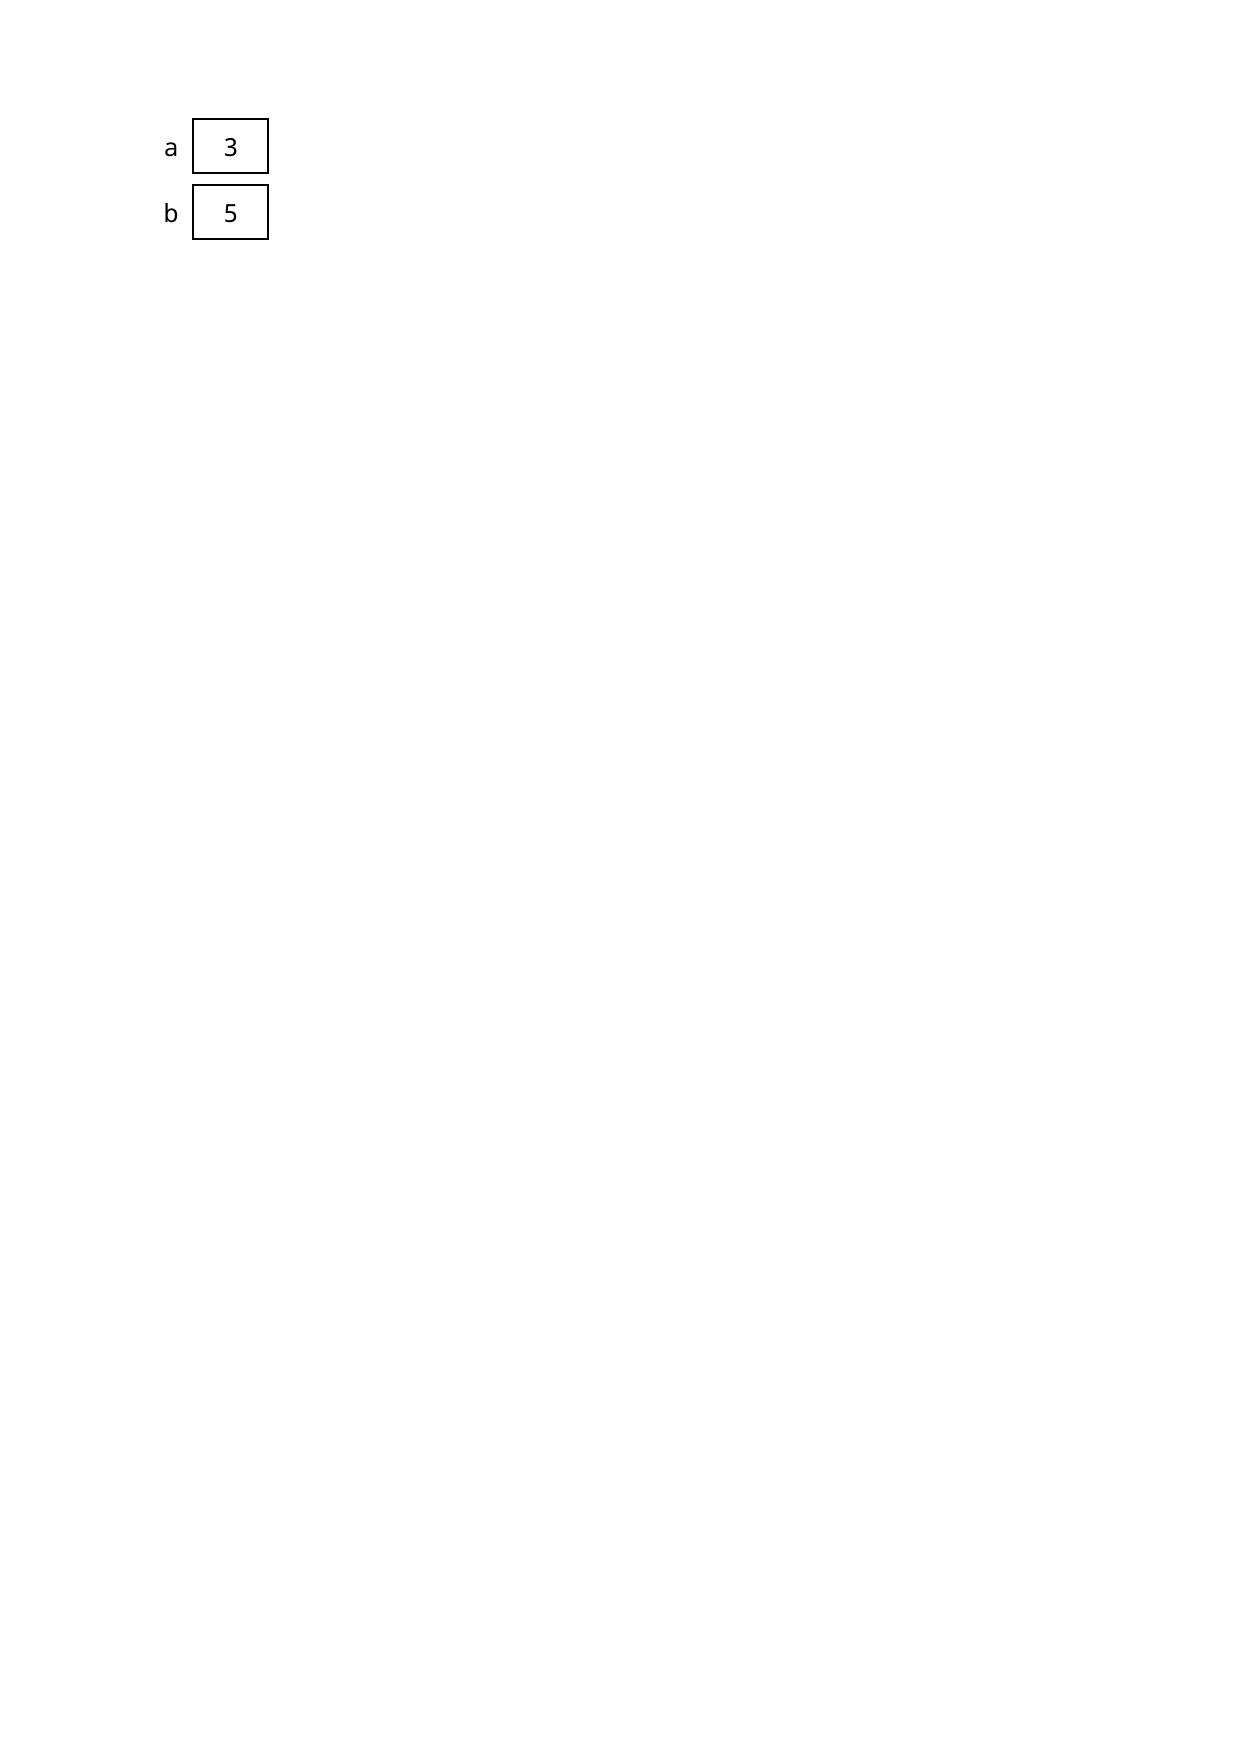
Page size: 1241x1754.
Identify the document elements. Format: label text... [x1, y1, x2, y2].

table_cell b [118, 184, 192, 238]
table_header 3 [194, 120, 267, 172]
table_header a [118, 118, 192, 172]
table_cell [193, 174, 268, 184]
table_cell [118, 172, 193, 184]
table_cell 5 [194, 186, 267, 238]
